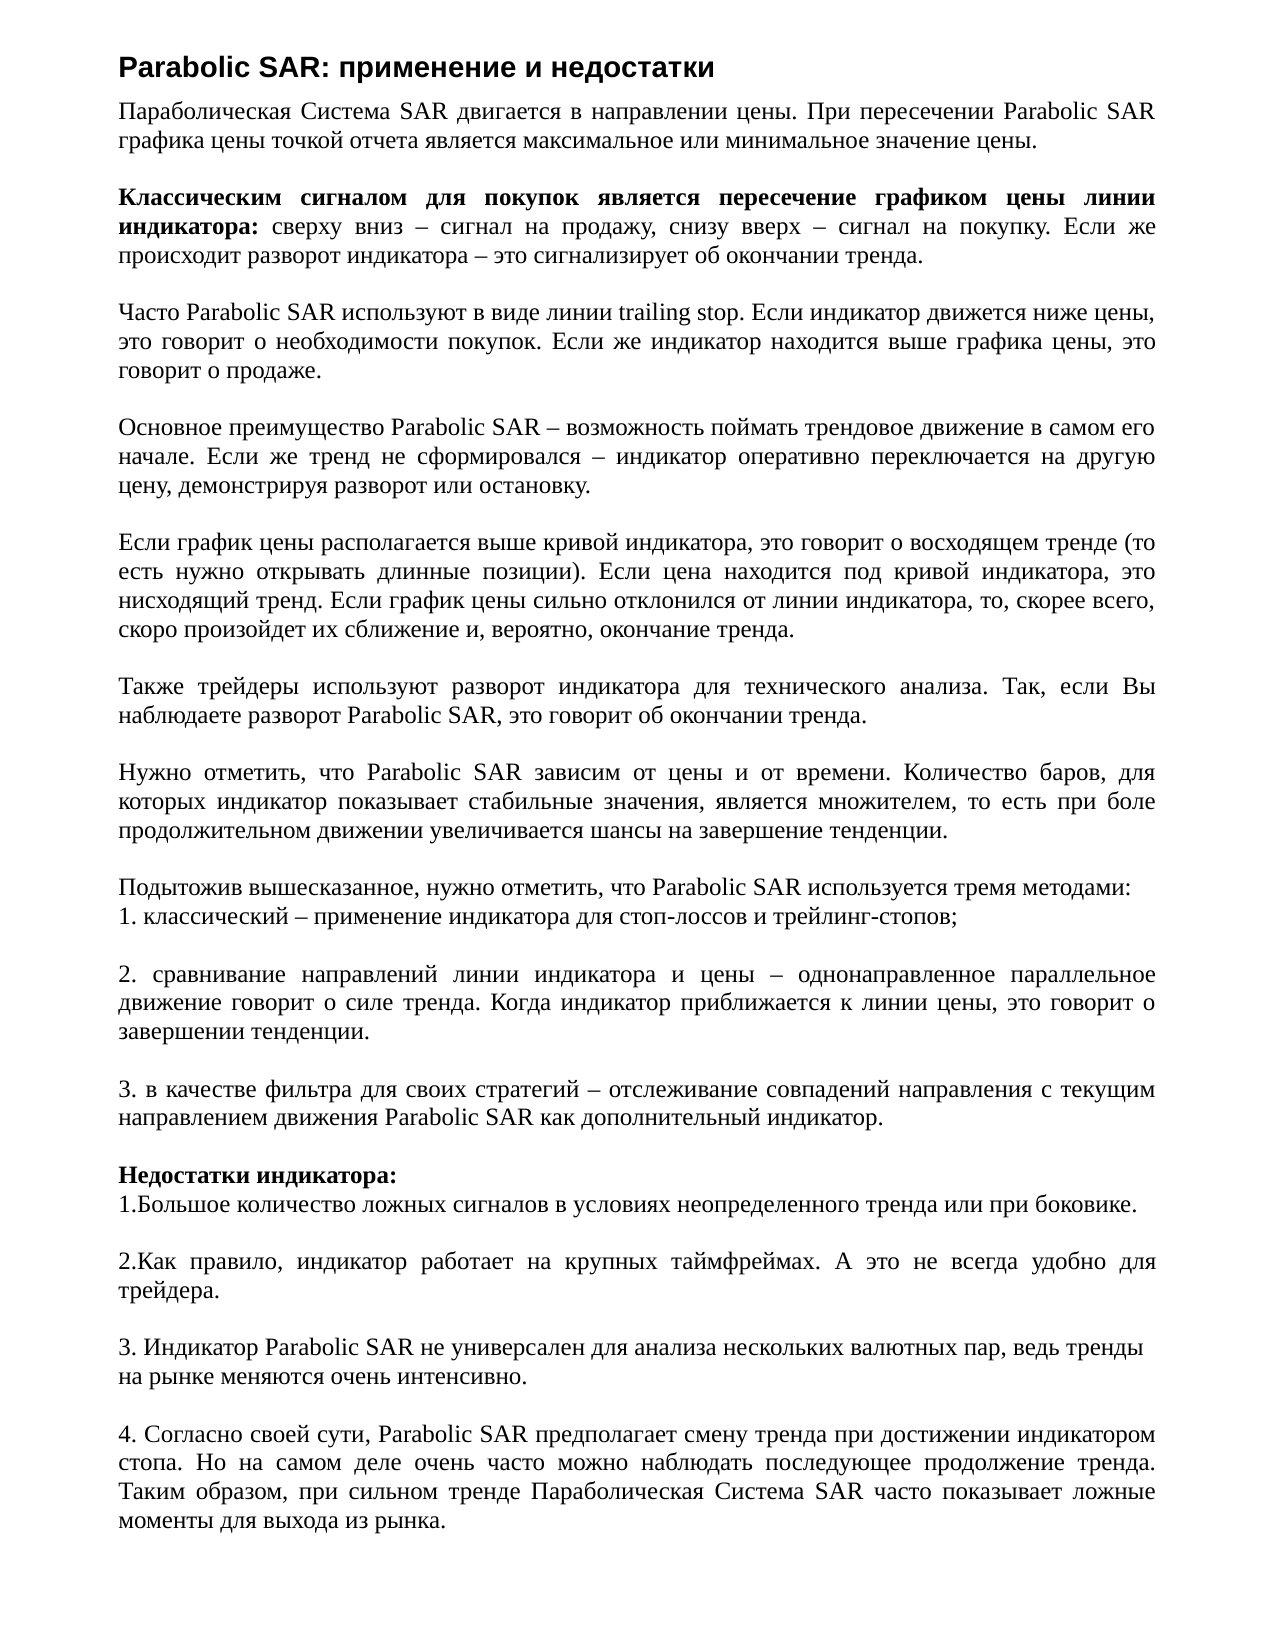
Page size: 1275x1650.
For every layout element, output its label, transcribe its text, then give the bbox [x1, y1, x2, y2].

list 1. классический – применение индикатора для стоп-лоссов и трейлинг-стопов; [118, 901, 1157, 930]
list Как правило, индикатор работает на крупных таймфреймах. А это не всегда удобно для трейдера. [118, 1246, 1157, 1304]
text Если график цены располагается выше кривой индикатора, это говорит о восходящем тренде (то есть нужно открывать длинные позиции). Если цена находится под кривой индикатора, это нисходящий тренд. Если график цены сильно отклонился от линии индикатора, то, скорее всего, скоро произойдет их сближение и, вероятно, окончание тренда. [118, 527, 1157, 642]
list Согласно своей сути, Parabolic SAR предполагает смену тренда при достижении индикатором стопа. Но на самом деле очень часто можно наблюдать последующее продолжение тренда. Таким образом, при сильном тренде Параболическая Система SAR часто показывает ложные моменты для выхода из рынка. [118, 1419, 1157, 1534]
text Параболическая Система SAR двигается в направлении цены. При пересечении Parabolic SAR графика цены точкой отчета является максимальное или минимальное значение цены. [118, 96, 1157, 154]
list Индикатор Parabolic SAR не универсален для анализа нескольких валютных пар, ведь тренды на рынке меняются очень интенсивно. [118, 1332, 1157, 1390]
subtitle Parabolic SAR: применение и недостатки [118, 50, 1157, 84]
list Большое количество ложных сигналов в условиях неопределенного тренда или при боковике. [118, 1189, 1157, 1217]
list 3. в качестве фильтра для своих стратегий – отслеживание совпадений направления с текущим направлением движения Parabolic SAR как дополнительный индикатор. [118, 1074, 1157, 1131]
text Классическим сигналом для покупок является пересечение графиком цены линии индикатора: сверху вниз – сигнал на продажу, снизу вверх – сигнал на покупку. Если же происходит разворот индикатора – это сигнализирует об окончании тренда. [118, 182, 1157, 269]
text Недостатки индикатора: [118, 1160, 1157, 1189]
text Нужно отметить, что Parabolic SAR зависим от цены и от времени. Количество баров, для которых индикатор показывает стабильные значения, является множителем, то есть при боле продолжительном движении увеличивается шансы на завершение тенденции. [118, 757, 1157, 844]
text Также трейдеры используют разворот индикатора для технического анализа. Так, если Вы наблюдаете разворот Parabolic SAR, это говорит об окончании тренда. [118, 671, 1157, 729]
text Основное преимущество Parabolic SAR – возможность поймать трендовое движение в самом его начале. Если же тренд не сформировался – индикатор оперативно переключается на другую цену, демонстрируя разворот или остановку. [118, 412, 1157, 499]
text Подытожив вышесказанное, нужно отметить, что Parabolic SAR используется тремя методами: [118, 872, 1157, 901]
text Часто Parabolic SAR используют в виде линии trailing stop. Если индикатор движется ниже цены, это говорит о необходимости покупок. Если же индикатор находится выше графика цены, это говорит о продаже. [118, 297, 1157, 384]
list 2. сравнивание направлений линии индикатора и цены – однонаправленное параллельное движение говорит о силе тренда. Когда индикатор приближается к линии цены, это говорит о завершении тенденции. [118, 959, 1157, 1045]
